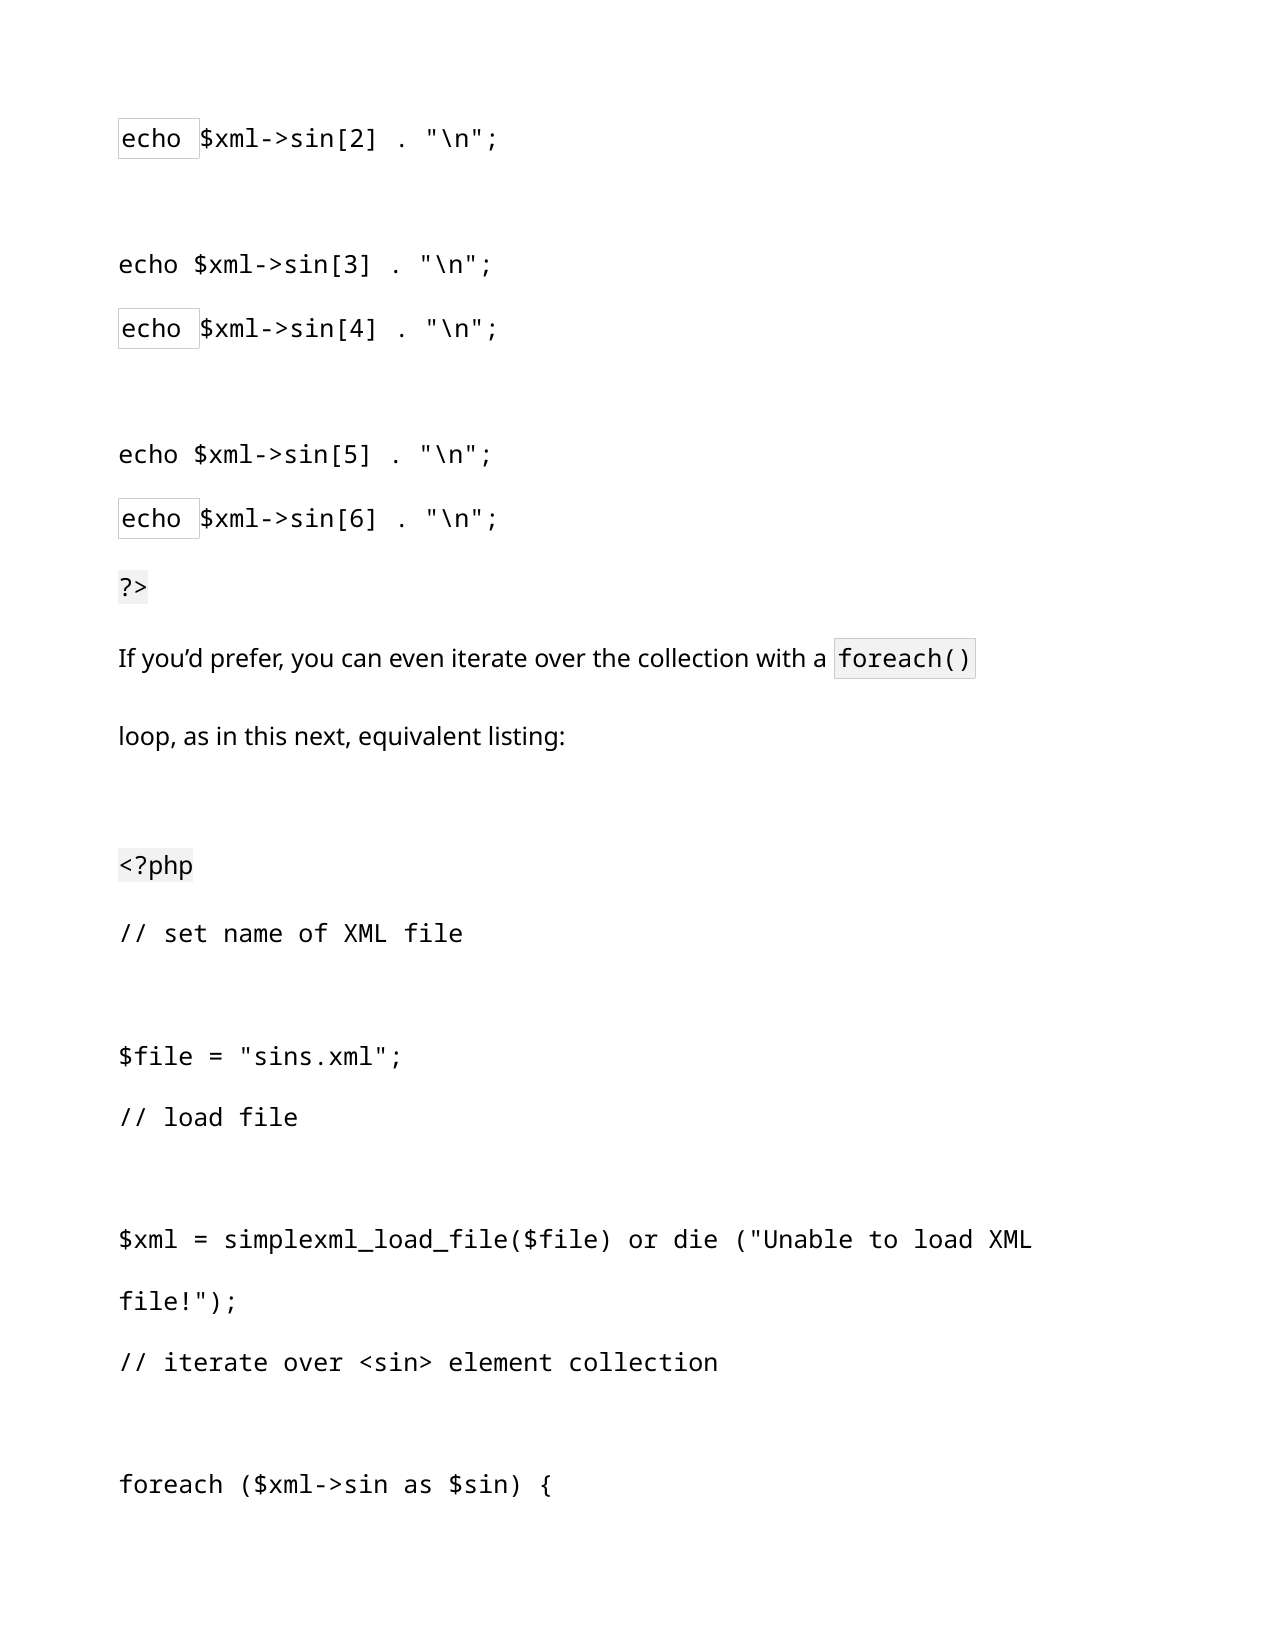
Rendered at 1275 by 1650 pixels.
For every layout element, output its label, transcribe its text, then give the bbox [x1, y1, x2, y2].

text echo [119, 499, 199, 538]
text foreach() [835, 639, 975, 678]
text // set name of XML file $file = "sins.xml"; [118, 916, 1157, 1072]
text echo $xml->sin[2] . "\n"; echo $xml->sin[3] . "\n"; [118, 118, 1157, 281]
text If you’d prefer, you can even iterate over the collection with a [118, 638, 834, 678]
text // load file $xml = simplexml_load_file($file) or die ("Unable to load XML file!"); [118, 1099, 1157, 1317]
text $xml->sin[6] . "\n"; [200, 498, 1157, 538]
text echo $xml->sin[4] . "\n"; echo $xml->sin[5] . "\n"; [118, 308, 1157, 471]
text // iterate over <sin> element collection foreach ($xml->sin as $sin) { [118, 1344, 1157, 1501]
text ?> [118, 570, 1157, 604]
text <?php [118, 779, 1157, 882]
text [976, 638, 1157, 678]
text loop, as in this next, equivalent listing: [118, 718, 1157, 752]
